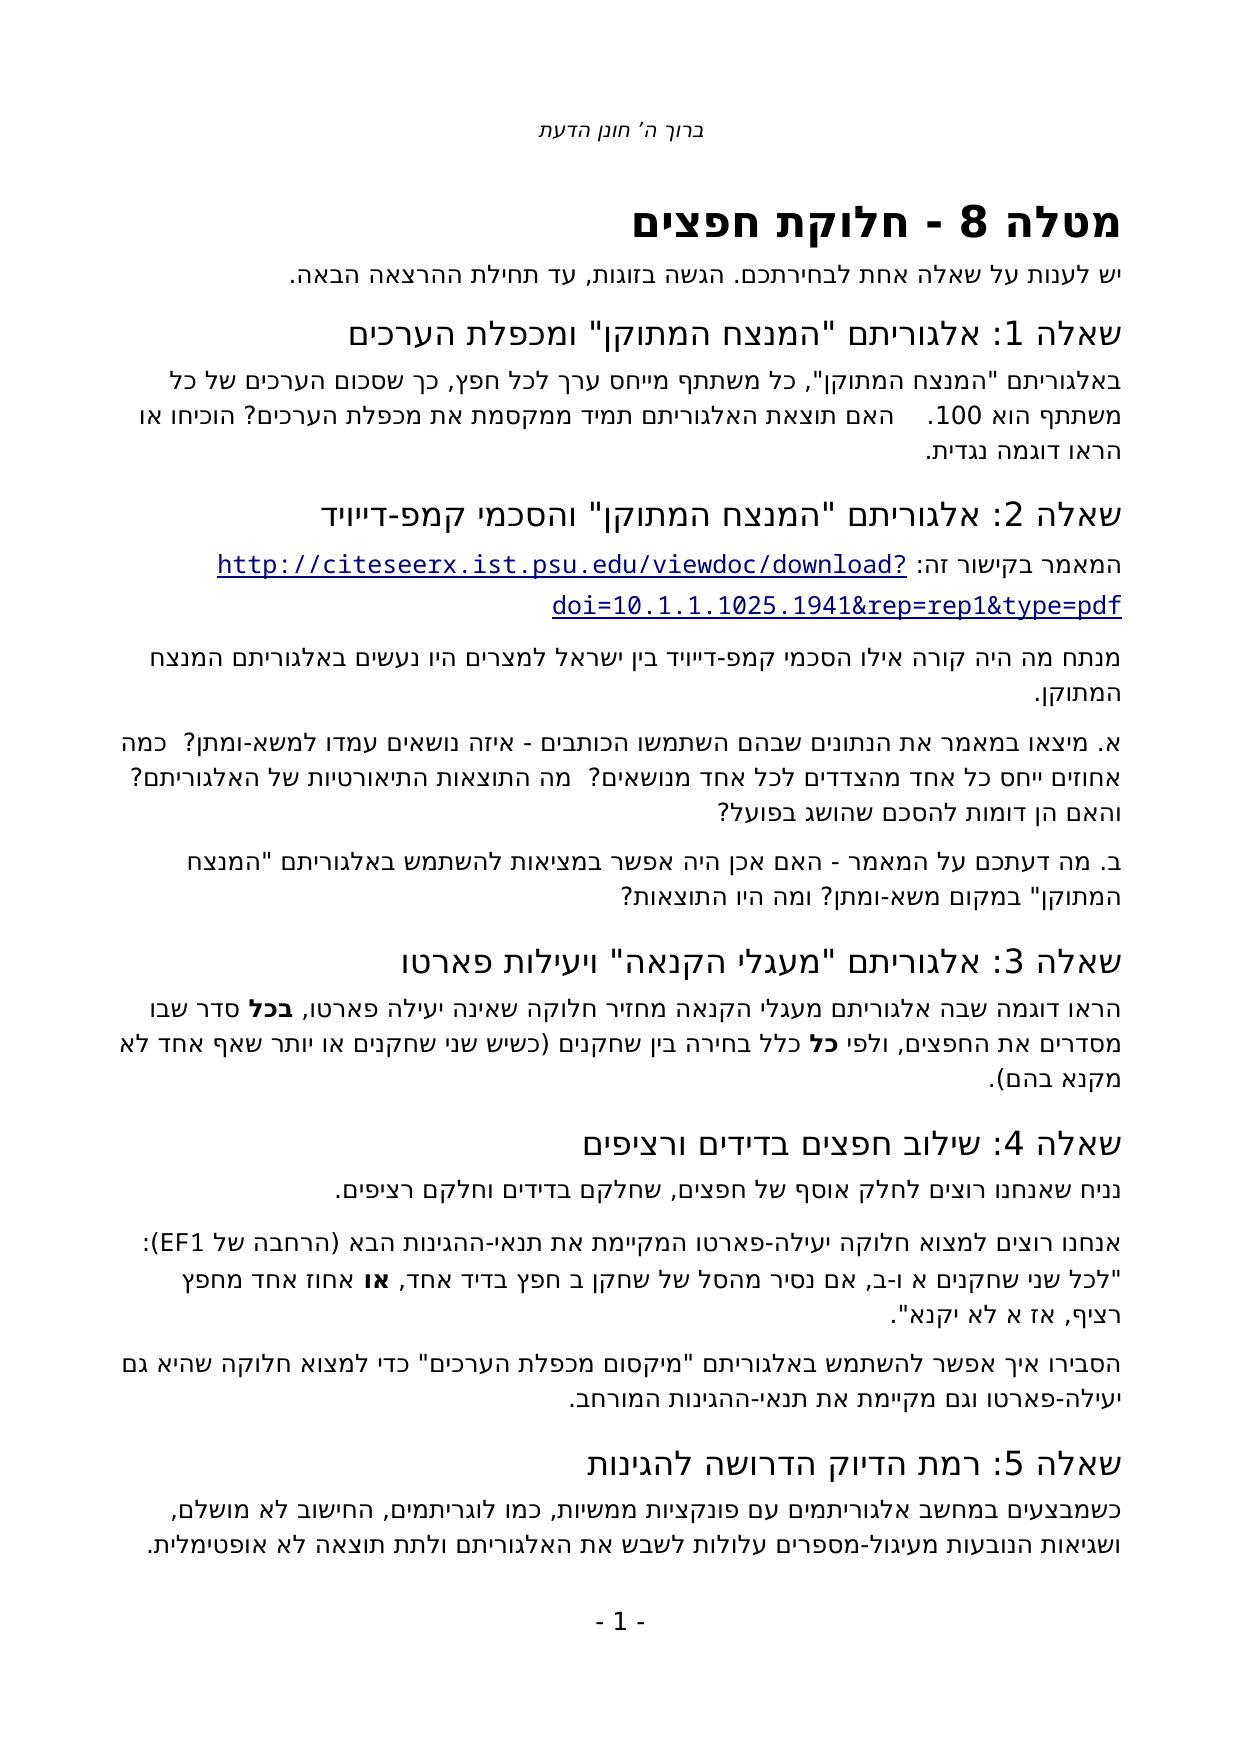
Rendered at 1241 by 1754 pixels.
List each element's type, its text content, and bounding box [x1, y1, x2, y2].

text נניח שאנחנו רוצים לחלק אוסף של חפצים, שחלקם בדידים וחלקם רציפים. [118, 1175, 1122, 1204]
subtitle שאלה 1: אלגוריתם "המנצח המתוקן" ומכפלת הערכים [118, 314, 1122, 353]
text יש לענות על שאלה אחת לבחירתכם. הגשה בזוגות, עד תחילת ההרצאה הבאה. [118, 260, 1122, 289]
subtitle מטלה 8 - חלוקת חפצים [118, 197, 1122, 248]
text מנתח מה היה קורה אילו הסכמי קמפ-דייויד בין ישראל למצרים היו נעשים באלגוריתם המנצח המתוקן. [118, 643, 1122, 708]
text המאמר בקישור זה: http://citeseerx.ist.psu.edu/viewdoc/download?doi=10.1.1.1025.1941&rep=rep1&type=pdf [118, 547, 1122, 622]
subtitle שאלה 5: רמת הדיוק הדרושה להגינות [118, 1444, 1122, 1483]
text אנחנו רוצים למצוא חלוקה יעילה-פארטו המקיימת את תנאי-ההגינות הבא (הרחבה של EF1): "לכל שני שחקנים א ו-ב, אם נסיר מהסל של שחקן ב חפץ בדיד אחד, או אחוז אחד מחפץ רציף, אז א לא יקנא". [118, 1225, 1122, 1329]
subtitle שאלה 4: שילוב חפצים בדידים ורציפים [118, 1124, 1122, 1163]
text הראו דוגמה שבה אלגוריתם מעגלי הקנאה מחזיר חלוקה שאינה יעילה פארטו, בכל סדר שבו מסדרים את החפצים, ולפי כל כלל בחירה בין שחקנים (כשיש שני שחקנים או יותר שאף אחד לא מקנא בהם). [118, 994, 1122, 1093]
text א. מיצאו במאמר את הנתונים שבהם השתמשו הכותבים - איזה נושאים עמדו למשא-ומתן? כמה אחוזים ייחס כל אחד מהצדדים לכל אחד מנושאים? מה התוצאות התיאורטיות של האלגוריתם? והאם הן דומות להסכם שהושג בפועל? [118, 728, 1122, 827]
text באלגוריתם "המנצח המתוקן", כל משתתף מייחס ערך לכל חפץ, כך שסכום הערכים של כל משתתף הוא 100. האם תוצאת האלגוריתם תמיד ממקסמת את מכפלת הערכים? הוכיחו או הראו דוגמה נגדית. [118, 366, 1122, 465]
subtitle שאלה 2: אלגוריתם "המנצח המתוקן" והסכמי קמפ-דייויד [118, 496, 1122, 535]
text ב. מה דעתכם על המאמר - האם אכן היה אפשר במציאות להשתמש באלגוריתם "המנצח המתוקן" במקום משא-ומתן? ומה היו התוצאות? [118, 848, 1122, 912]
text הסבירו איך אפשר להשתמש באלגוריתם "מיקסום מכפלת הערכים" כדי למצוא חלוקה שהיא גם יעילה-פארטו וגם מקיימת את תנאי-ההגינות המורחב. [118, 1349, 1122, 1413]
text כשמבצעים במחשב אלגוריתמים עם פונקציות ממשיות, כמו לוגריתמים, החישוב לא מושלם, ושגיאות הנובעות מעיגול-מספרים עלולות לשבש את האלגוריתם ולתת תוצאה לא אופטימלית. [118, 1496, 1122, 1560]
subtitle שאלה 3: אלגוריתם "מעגלי הקנאה" ויעילות פארטו [118, 943, 1122, 981]
